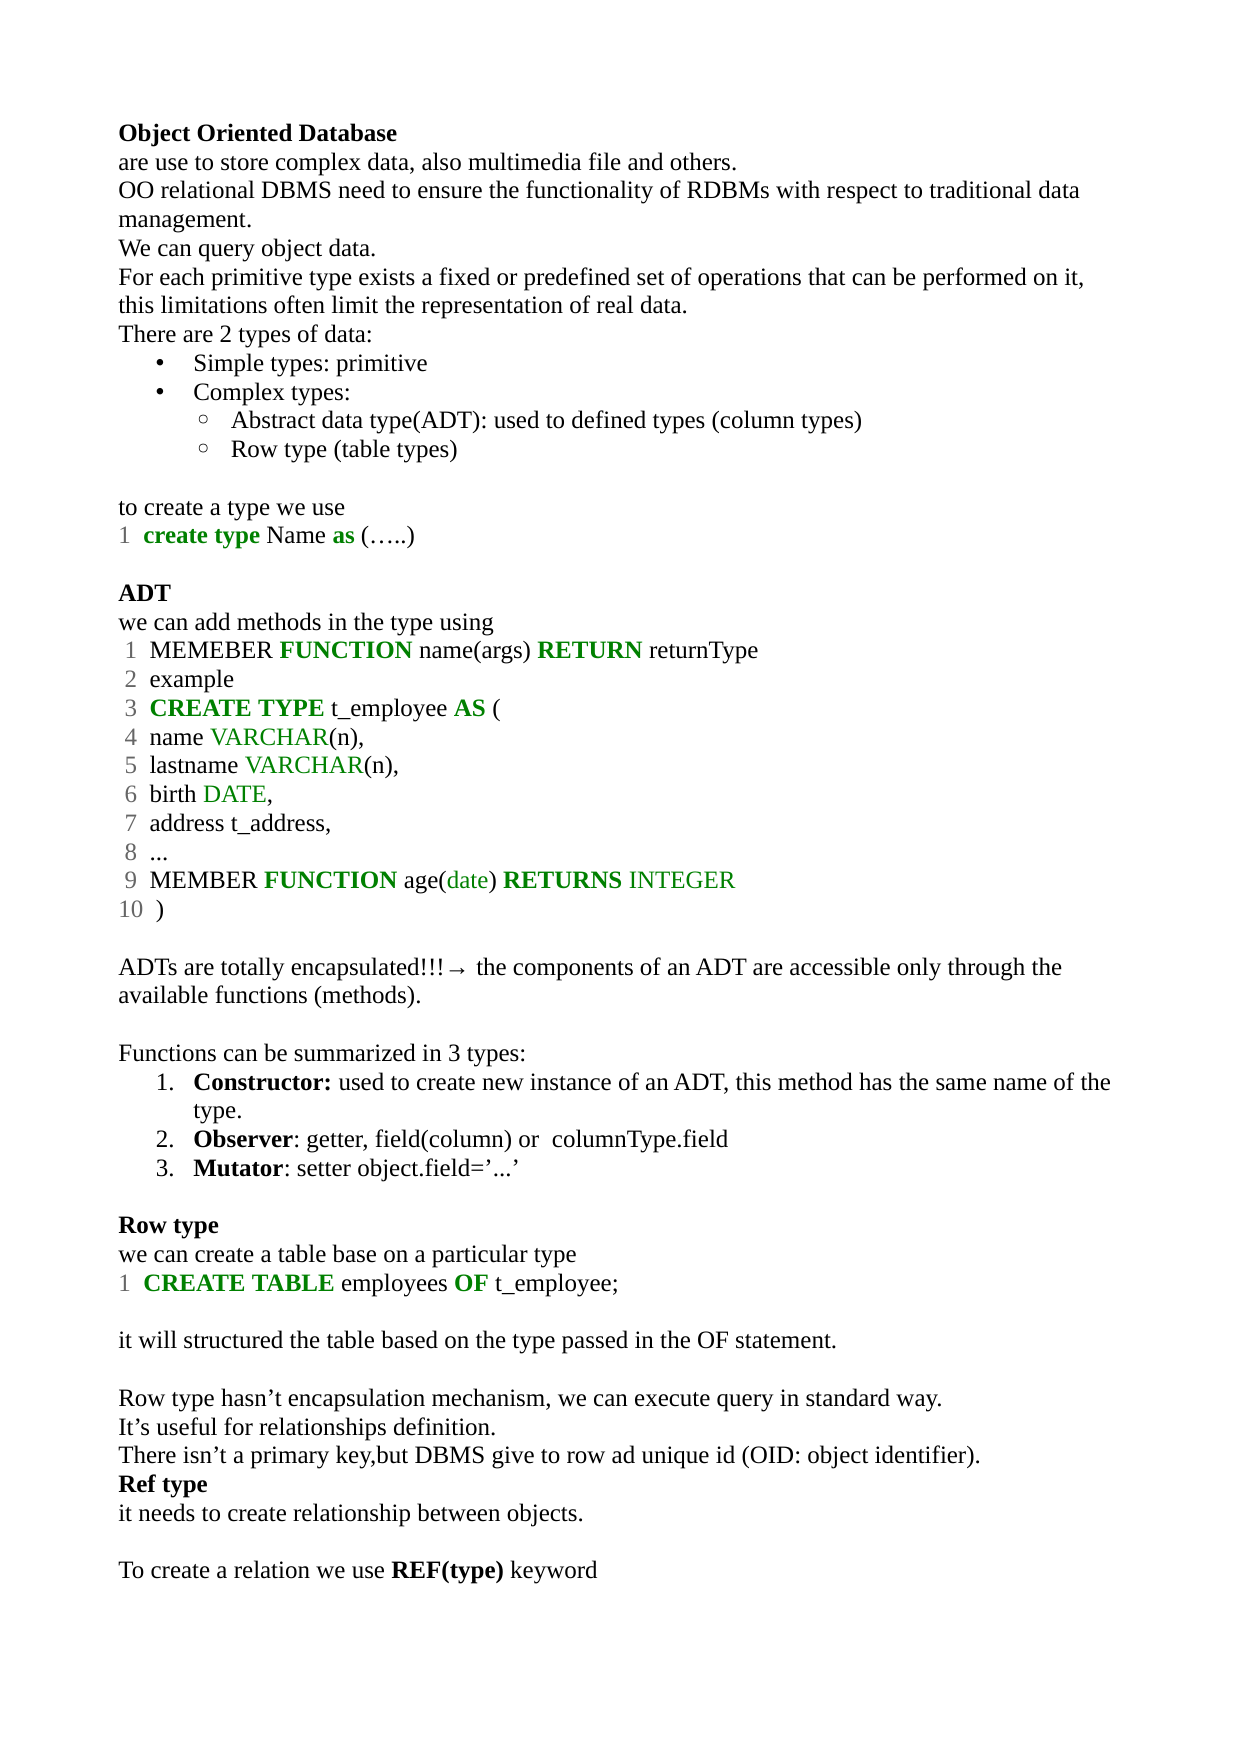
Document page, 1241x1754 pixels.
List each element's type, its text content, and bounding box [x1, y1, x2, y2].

text Object Oriented Database [118, 118, 1122, 147]
text 3 CREATE TYPE t_employee AS ( [118, 693, 1122, 722]
text Row type hasn’t encapsulation mechanism, we can execute query in standard way. [118, 1383, 1122, 1412]
list Mutator: setter object.field=’...’ [156, 1153, 1122, 1182]
text are use to store complex data, also multimedia file and others. [118, 147, 1122, 176]
text 7 address t_address, [118, 808, 1122, 837]
list Abstract data type(ADT): used to defined types (column types) [193, 406, 1122, 434]
text Ref type [118, 1469, 1122, 1498]
text 1 CREATE TABLE employees OF t_employee; [118, 1268, 1122, 1297]
text It’s useful for relationships definition. [118, 1412, 1122, 1441]
text 4 name VARCHAR(n), [118, 722, 1122, 751]
text Row type [118, 1211, 1122, 1239]
text For each primitive type exists a fixed or predefined set of operations that can be performed on it, this limitations often limit the representation of real data. [118, 262, 1122, 319]
list Observer: getter, field(column) or columnType.field [156, 1124, 1122, 1153]
text it will structured the table based on the type passed in the OF statement. [118, 1326, 1122, 1354]
text to create a type we use [118, 492, 1122, 521]
text we can create a table base on a particular type [118, 1239, 1122, 1268]
text 1 create type Name as (…..) [118, 521, 1122, 549]
text There are 2 types of data: [118, 319, 1122, 348]
text it needs to create relationship between objects. [118, 1498, 1122, 1527]
text To create a relation we use REF(type) keyword [118, 1556, 1122, 1584]
text 9 MEMBER FUNCTION age(date) RETURNS INTEGER [118, 866, 1122, 894]
text we can add methods in the type using [118, 607, 1122, 636]
text 1 MEMEBER FUNCTION name(args) RETURN returnType [118, 636, 1122, 664]
list Complex types: [156, 377, 1122, 406]
text 6 birth DATE, [118, 779, 1122, 808]
text 2 example [118, 664, 1122, 693]
text ADT [118, 578, 1122, 607]
text OO relational DBMS need to ensure the functionality of RDBMs with respect to traditional data management. [118, 176, 1122, 233]
text 10 ) [118, 894, 1122, 923]
text Functions can be summarized in 3 types: [118, 1038, 1122, 1067]
list Simple types: primitive [156, 348, 1122, 377]
list Constructor: used to create new instance of an ADT, this method has the same name of the type. [156, 1067, 1122, 1124]
list Row type (table types) [193, 434, 1122, 463]
text 5 lastname VARCHAR(n), [118, 751, 1122, 779]
text We can query object data. [118, 233, 1122, 262]
text 8 ... [118, 837, 1122, 866]
text There isn’t a primary key,but DBMS give to row ad unique id (OID: object identifier). [118, 1441, 1122, 1469]
text ADTs are totally encapsulated!!!→ the components of an ADT are accessible only through the available functions (methods). [118, 952, 1122, 1009]
